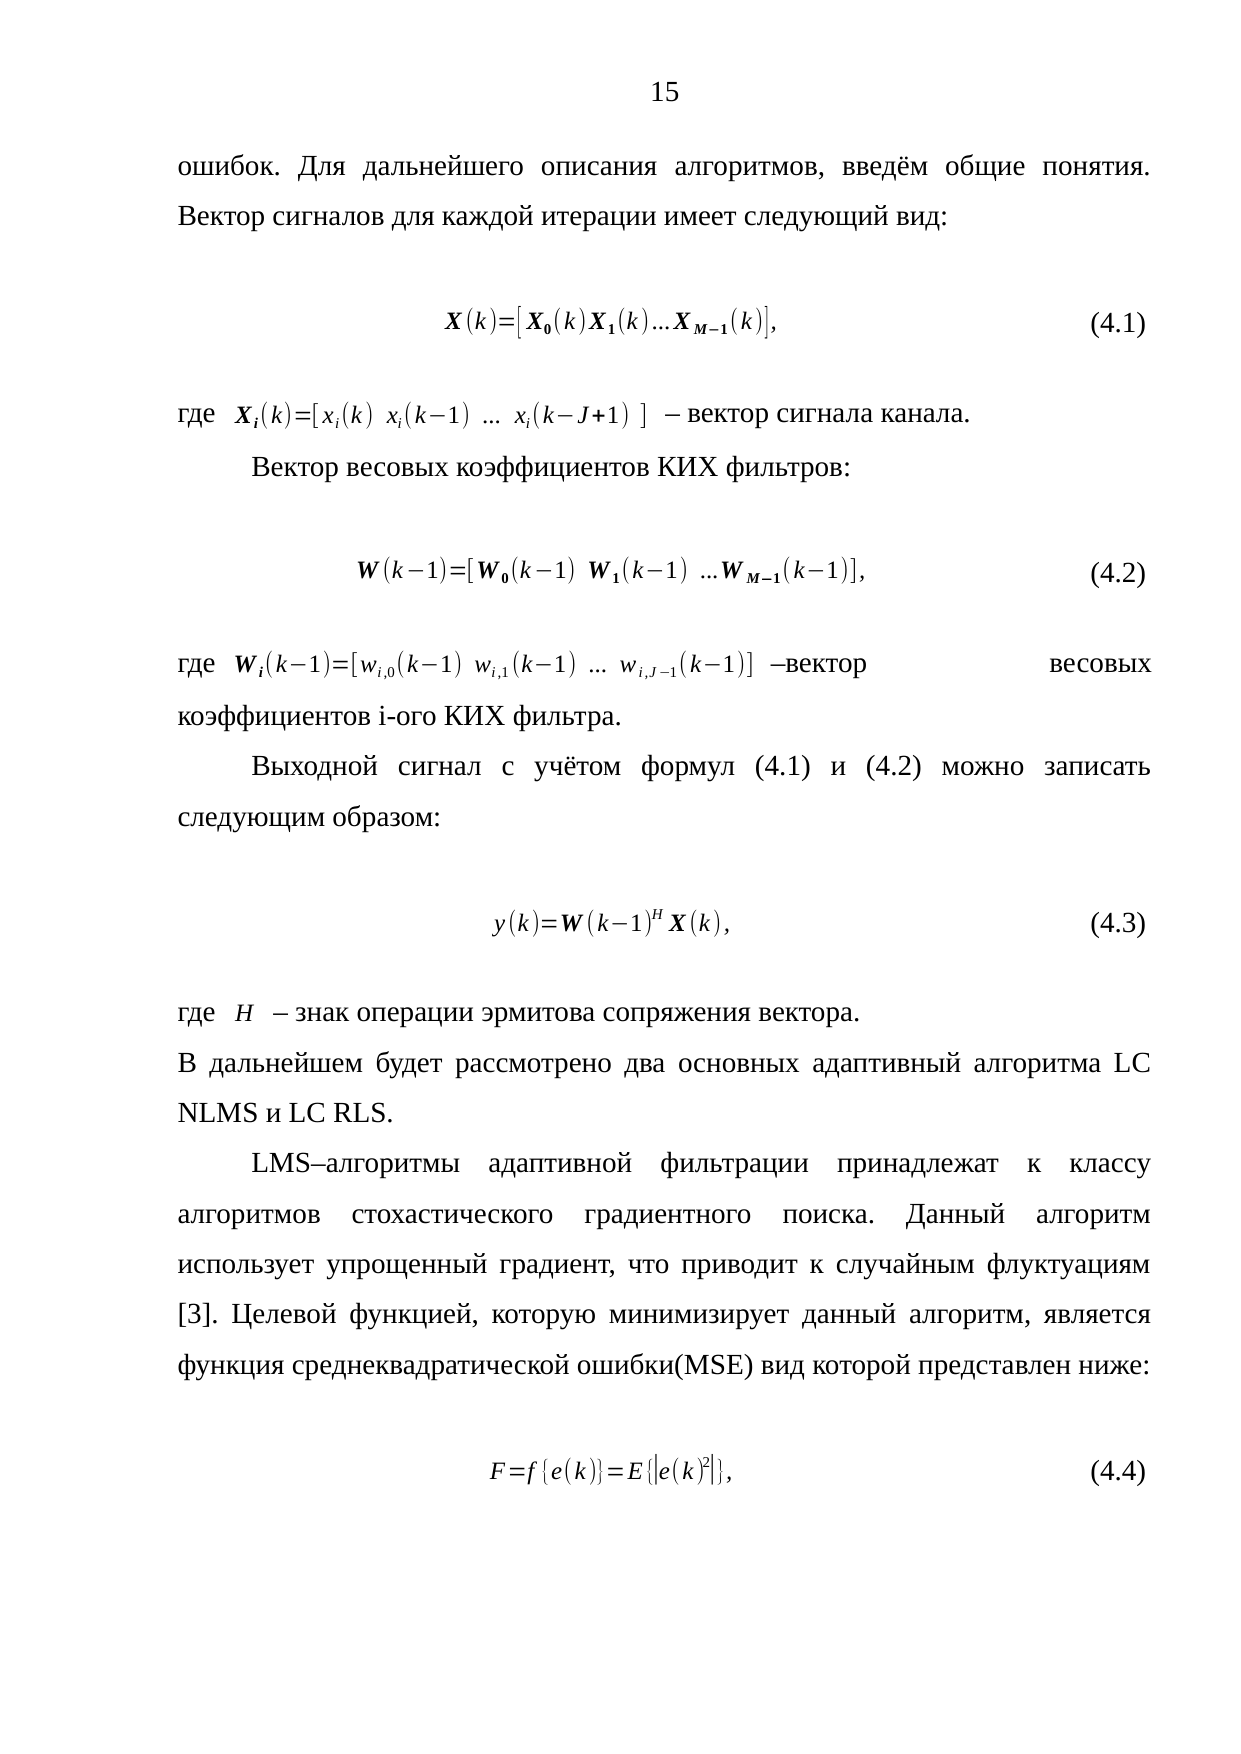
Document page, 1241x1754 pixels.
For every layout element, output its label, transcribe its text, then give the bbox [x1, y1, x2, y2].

table_header [177, 1448, 1043, 1492]
text где– вектор сигнала канала. [177, 396, 1152, 432]
table_header (4.4) [1043, 1448, 1152, 1492]
table_header (4.1) [1043, 299, 1152, 345]
text Выходной сигнал с учётом формул (4.1) и (4.2) можно записать следующим образом: [177, 748, 1152, 832]
text LMS–алгоритмы адаптивной фильтрации принадлежат к классу алгоритмов стохастического градиентного поиска. Данный алгоритм использует упрощенный градиент, что приводит к случайным флуктуациям [3]. Целевой функцией, которую минимизирует данный алгоритм, является функция среднеквадратической ошибки(MSE) вид которой представлен ниже: [177, 1146, 1152, 1380]
table_header [177, 550, 1043, 594]
text В дальнейшем будет рассмотрено два основных адаптивный алгоритма LC NLMS и LC RLS. [177, 1045, 1152, 1129]
table_header [177, 299, 1043, 345]
table_header (4.2) [1043, 550, 1152, 594]
table_header [177, 899, 1043, 944]
text Вектор весовых коэффициентов КИХ фильтров: [177, 449, 1152, 482]
text где– знак операции эрмитова сопряжения вектора. [177, 994, 1152, 1028]
text ошибок. Для дальнейшего описания алгоритмов, введём общие понятия. Вектор сигналов для каждой итерации имеет следующий вид: [177, 148, 1152, 232]
text где–вектор весовых коэффициентов i-ого КИХ фильтра. [177, 645, 1152, 732]
table_header (4.3) [1043, 899, 1152, 944]
